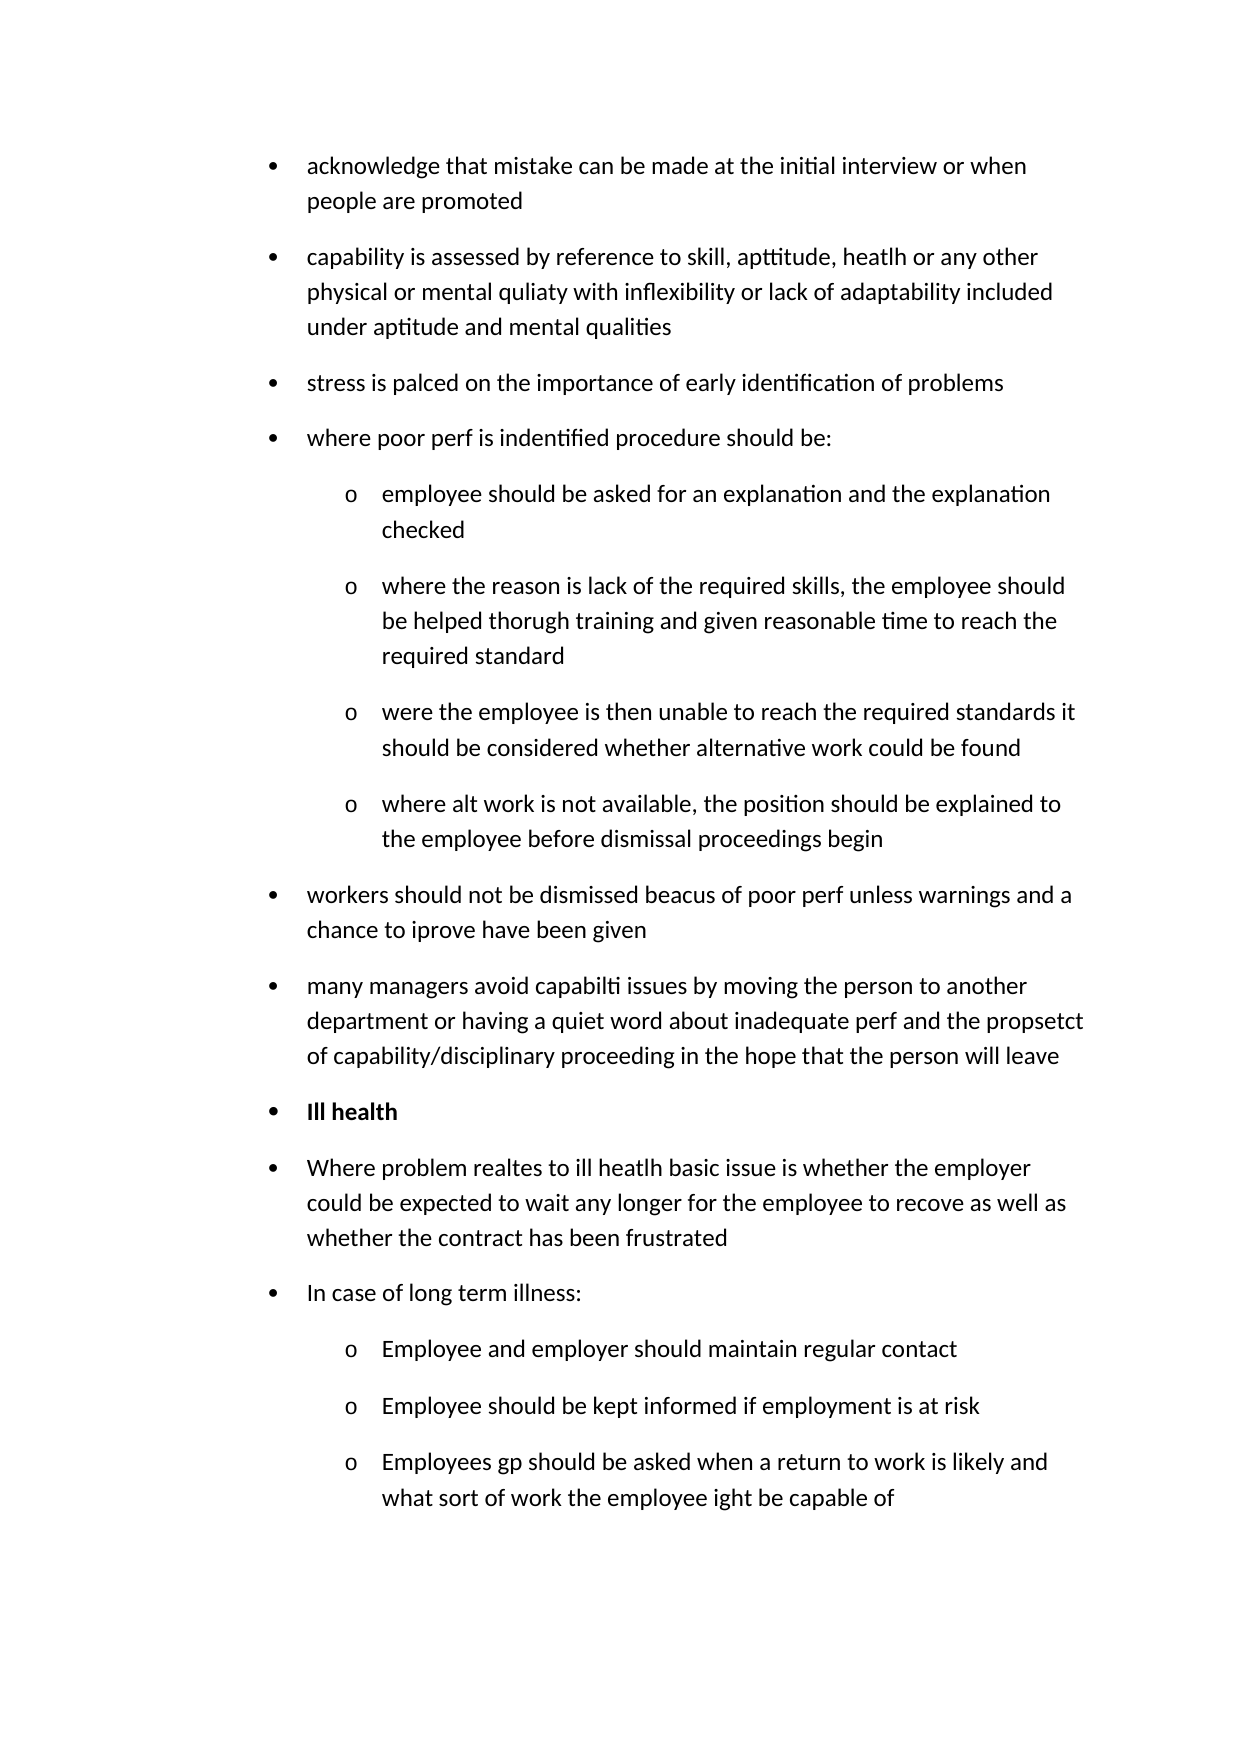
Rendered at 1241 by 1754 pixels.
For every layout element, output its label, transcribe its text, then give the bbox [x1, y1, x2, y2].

list where poor perf is indentified procedure should be: [269, 422, 1090, 453]
list where the reason is lack of the required skills, the employee should be helped thorugh training and given reasonable time to reach the required standard [344, 570, 1090, 671]
list employee should be asked for an explanation and the explanation checked [344, 478, 1090, 544]
list were the employee is then unable to reach the required standards it should be considered whether alternative work could be found [344, 696, 1090, 762]
list many managers avoid capabilti issues by moving the person to another department or having a quiet word about inadequate perf and the propsetct of capability/disciplinary proceeding in the hope that the person will leave [269, 970, 1090, 1071]
list capability is assessed by reference to skill, apttitude, heatlh or any other physical or mental quliaty with inflexibility or lack of adaptability included under aptitude and mental qualities [269, 241, 1090, 341]
list acknowledge that mistake can be made at the initial interview or when people are promoted [269, 150, 1090, 216]
list Employee and employer should maintain regular contact [344, 1333, 1090, 1364]
list Where problem realtes to ill heatlh basic issue is whether the employer could be expected to wait any longer for the employee to recove as well as whether the contract has been frustrated [269, 1152, 1090, 1252]
list Employees gp should be asked when a return to work is likely and what sort of work the employee ight be capable of [344, 1446, 1090, 1513]
list Ill health [269, 1096, 1090, 1126]
list In case of long term illness: [269, 1277, 1090, 1308]
list where alt work is not available, the position should be explained to the employee before dismissal proceedings begin [344, 788, 1090, 854]
list Employee should be kept informed if employment is at risk [344, 1390, 1090, 1421]
list workers should not be dismissed beacus of poor perf unless warnings and a chance to iprove have been given [269, 879, 1090, 945]
list stress is palced on the importance of early identification of problems [269, 367, 1090, 397]
